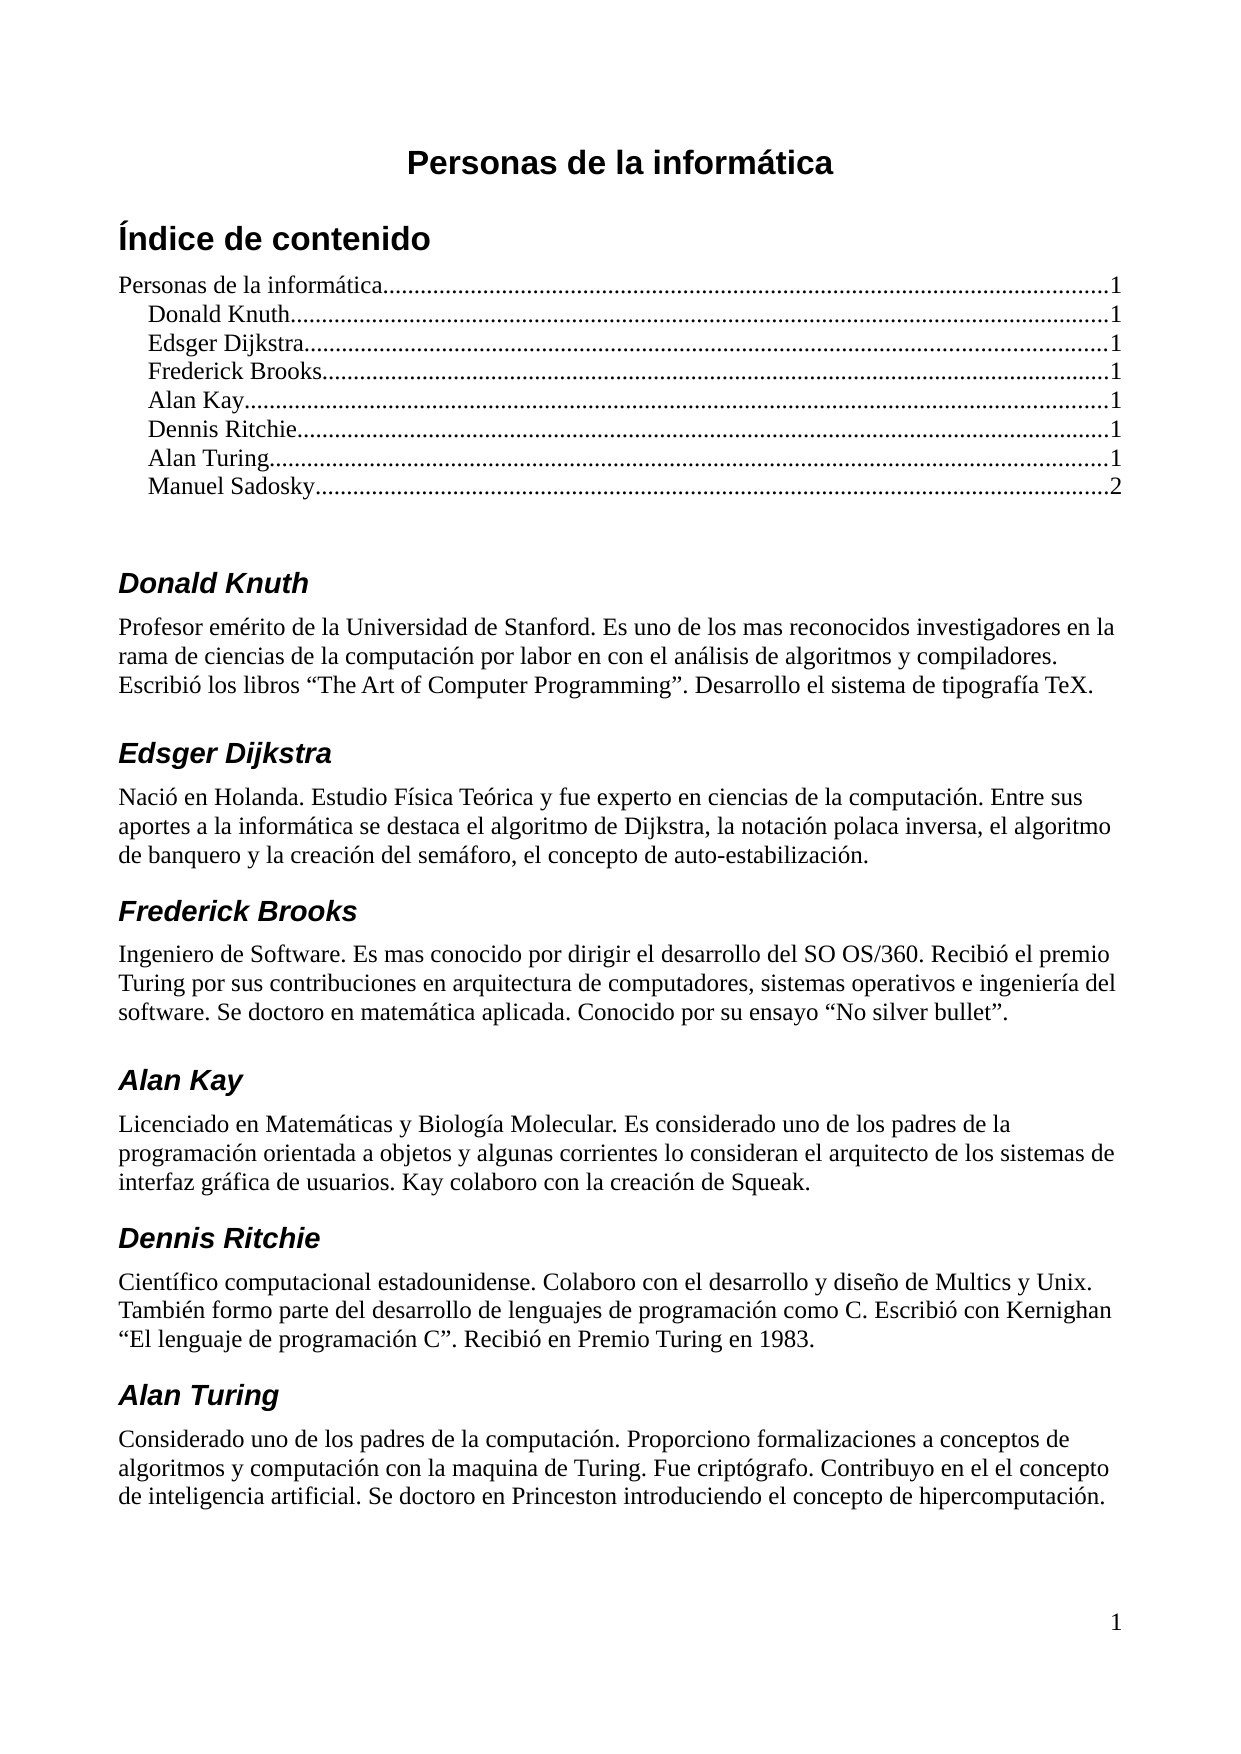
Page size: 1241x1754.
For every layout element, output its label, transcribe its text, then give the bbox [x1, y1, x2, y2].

subtitle Índice de contenido [118, 219, 1122, 258]
text Manuel Sadosky 2 [148, 471, 1122, 500]
text Personas de la informática 1 [118, 270, 1122, 299]
subtitle Frederick Brooks [118, 893, 1122, 927]
text Frederick Brooks 1 [148, 356, 1122, 385]
text Licenciado en Matemáticas y Biología Molecular. Es considerado uno de los padres de la programación orientada a objetos y algunas corrientes lo consideran el arquitecto de los sistemas de interfaz gráfica de usuarios. Kay colaboro con la creación de Squeak. [118, 1109, 1122, 1196]
text Edsger Dijkstra 1 [148, 328, 1122, 356]
subtitle Alan Kay [118, 1063, 1122, 1097]
text Alan Turing 1 [148, 443, 1122, 471]
text Científico computacional estadounidense. Colaboro con el desarrollo y diseño de Multics y Unix. También formo parte del desarrollo de lenguajes de programación como C. Escribió con Kernighan “El lenguaje de programación C”. Recibió en Premio Turing en 1983. [118, 1267, 1122, 1353]
subtitle Personas de la informática [118, 143, 1122, 182]
text Donald Knuth 1 [148, 299, 1122, 328]
text Ingeniero de Software. Es mas conocido por dirigir el desarrollo del SO OS/360. Recibió el premio Turing por sus contribuciones en arquitectura de computadores, sistemas operativos e ingeniería del software. Se doctoro en matemática aplicada. Conocido por su ensayo “No silver bullet”. [118, 939, 1122, 1026]
subtitle Dennis Ritchie [118, 1221, 1122, 1254]
text Nació en Holanda. Estudio Física Teórica y fue experto en ciencias de la computación. Entre sus aportes a la informática se destaca el algoritmo de Dijkstra, la notación polaca inversa, el algoritmo de banquero y la creación del semáforo, el concepto de auto-estabilización. [118, 782, 1122, 868]
text Considerado uno de los padres de la computación. Proporciono formalizaciones a conceptos de algoritmos y computación con la maquina de Turing. Fue criptógrafo. Contribuyo en el el concepto de inteligencia artificial. Se doctoro en Princeston introduciendo el concepto de hipercomputación. [118, 1424, 1122, 1510]
subtitle Edsger Dijkstra [118, 736, 1122, 770]
text Alan Kay 1 [148, 385, 1122, 414]
subtitle Alan Turing [118, 1378, 1122, 1411]
text Profesor emérito de la Universidad de Stanford. Es uno de los mas reconocidos investigadores en la rama de ciencias de la computación por labor en con el análisis de algoritmos y compiladores. Escribió los libros “The Art of Computer Programming”. Desarrollo el sistema de tipografía TeX. [118, 612, 1122, 699]
subtitle Donald Knuth [118, 566, 1122, 600]
text Dennis Ritchie 1 [148, 414, 1122, 443]
